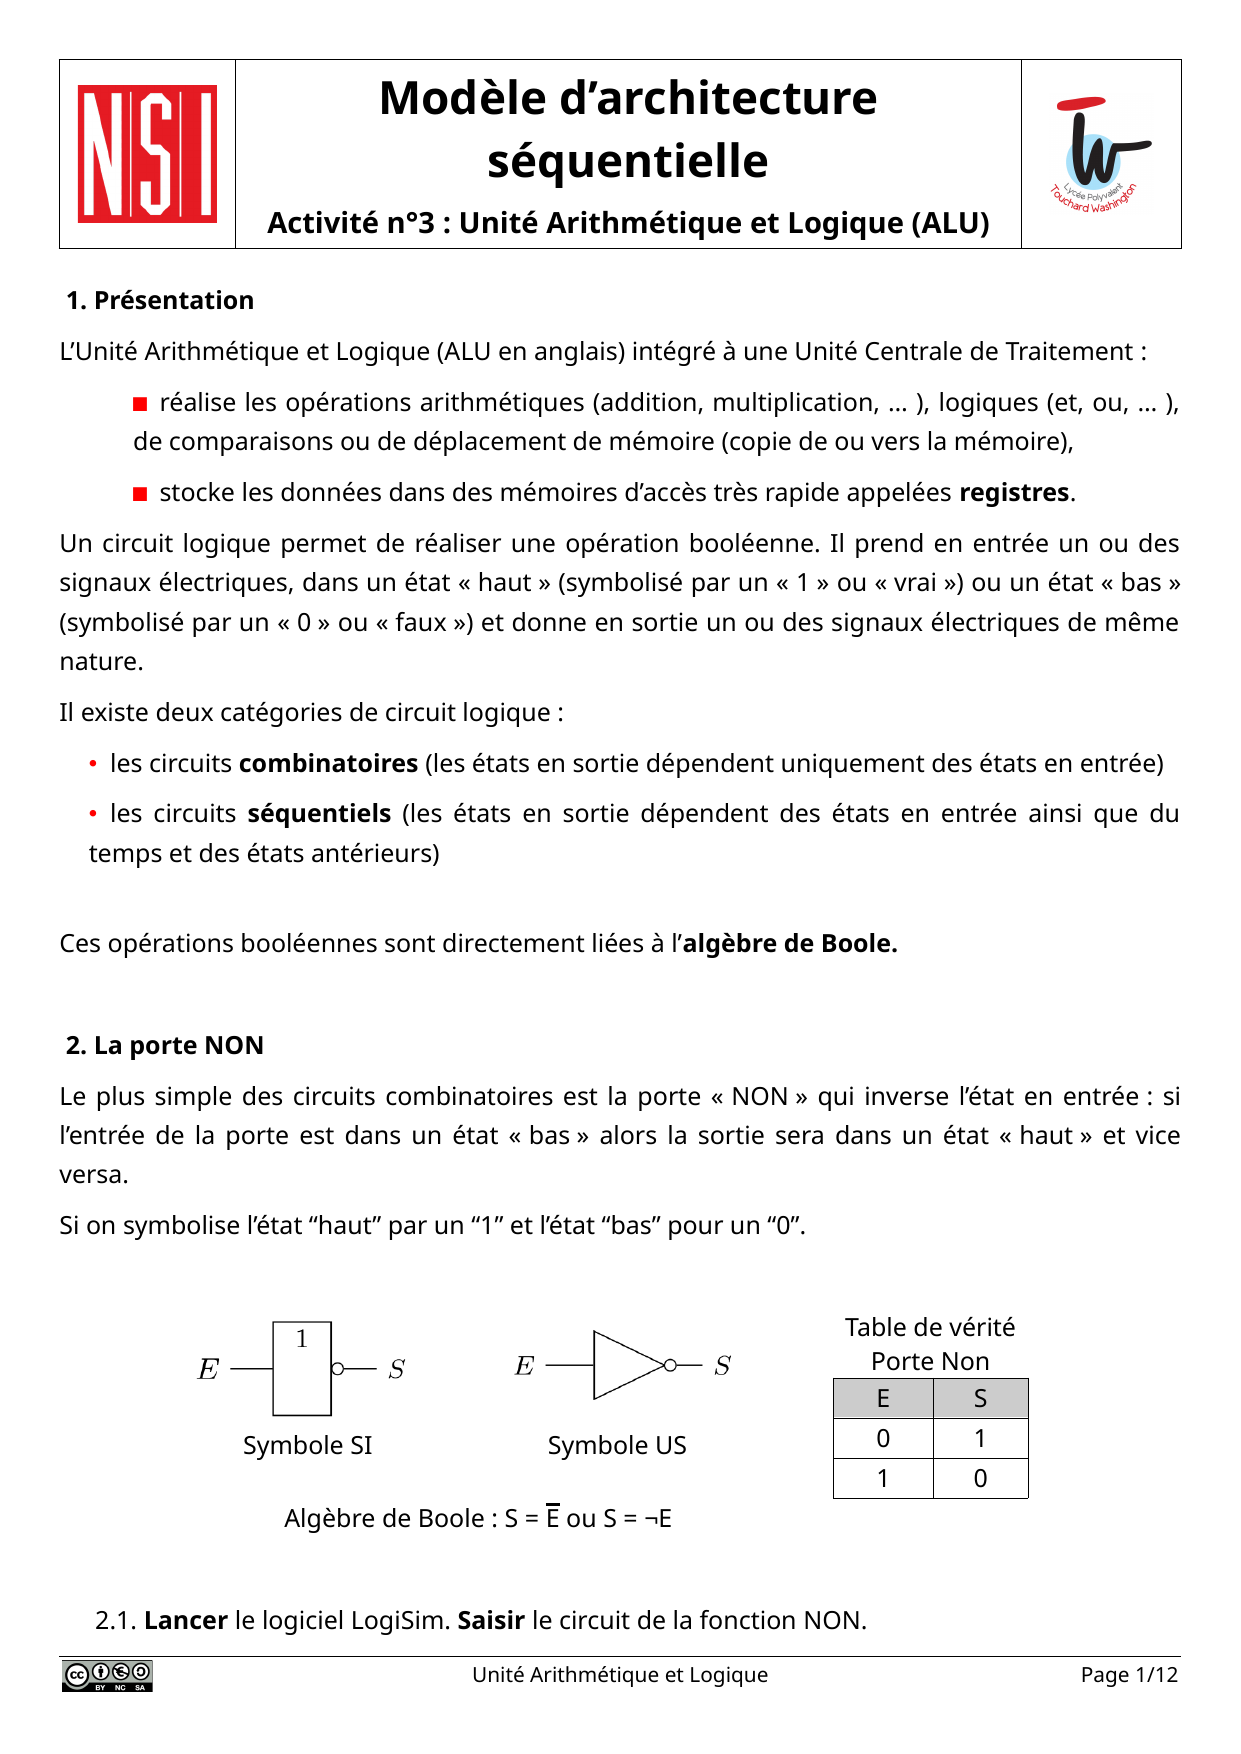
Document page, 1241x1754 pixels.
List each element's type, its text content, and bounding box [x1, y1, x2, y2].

text Un circuit logique permet de réaliser une opération booléenne. Il prend en entrée un ou des signaux électriques, dans un état « haut » (symbolisé par un « 1 » ou « vrai ») ou un état « bas » (symbolisé par un « 0 » ou « faux ») et donne en sortie un ou des signaux électriques de même nature. [59, 526, 1181, 677]
table_header [427, 1309, 462, 1428]
table_header [60, 60, 235, 248]
text Il existe deux catégories de circuit logique : [59, 694, 1181, 728]
table_cell 1 [934, 1419, 1028, 1457]
table_header [153, 1309, 189, 1428]
list les circuits séquentiels (les états en sortie dépendent des états en entrée ainsi que du temps et des états antérieurs) [88, 796, 1181, 869]
list stocke les données dans des mémoires d’accès très rapide appelées registres. [133, 475, 1181, 509]
text Ces opérations booléennes sont directement liées à l’algèbre de Boole. [59, 925, 1181, 959]
list Lancer le logiciel LogiSim. Saisir le circuit de la fonction NON. [88, 1603, 1181, 1637]
table_cell 0 [834, 1419, 933, 1457]
text Le plus simple des circuits combinatoires est la porte « NON » qui inverse l’état en entrée : si l’entrée de la porte est dans un état « bas » alors la sortie sera dans un état « haut » et vice versa. [59, 1078, 1181, 1191]
table_header [463, 1309, 498, 1428]
table_header Table de vérité Porte Non [833, 1309, 1028, 1377]
table_cell Symbole SI [153, 1428, 462, 1462]
table_cell E [834, 1379, 933, 1417]
text Algèbre de Boole : S = E ou S = ¬E [153, 1501, 804, 1535]
table_cell Symbole US [463, 1428, 772, 1462]
picture [498, 1309, 736, 1428]
list Présentation [59, 283, 1181, 317]
picture [189, 1309, 427, 1428]
table_header [1022, 60, 1181, 248]
list La porte NON [59, 1027, 1181, 1061]
list les circuits combinatoires (les états en sortie dépendent uniquement des états en entrée) [88, 745, 1181, 779]
table_header [736, 1309, 772, 1428]
text Si on symbolise l’état “haut” par un “1” et l’état “bas” pour un “0”. [59, 1207, 1181, 1242]
table_cell 0 [934, 1459, 1028, 1497]
picture [62, 1660, 153, 1692]
table_header Modèle d’architecture séquentielle Activité n°3 : Unité Arithmétique et Logique (ALU) [236, 60, 1021, 248]
list L’Unité Arithmétique et Logique (ALU en anglais) intégré à une Unité Centrale de Traitement : [59, 334, 1181, 368]
table_cell S [934, 1379, 1028, 1417]
picture [1048, 93, 1154, 215]
table_cell 1 [834, 1459, 933, 1497]
list réalise les opérations arithmétiques (addition, multiplication, … ), logiques (et, ou, … ), de comparaisons ou de déplacement de mémoire (copie de ou vers la mémoire), [133, 385, 1181, 458]
